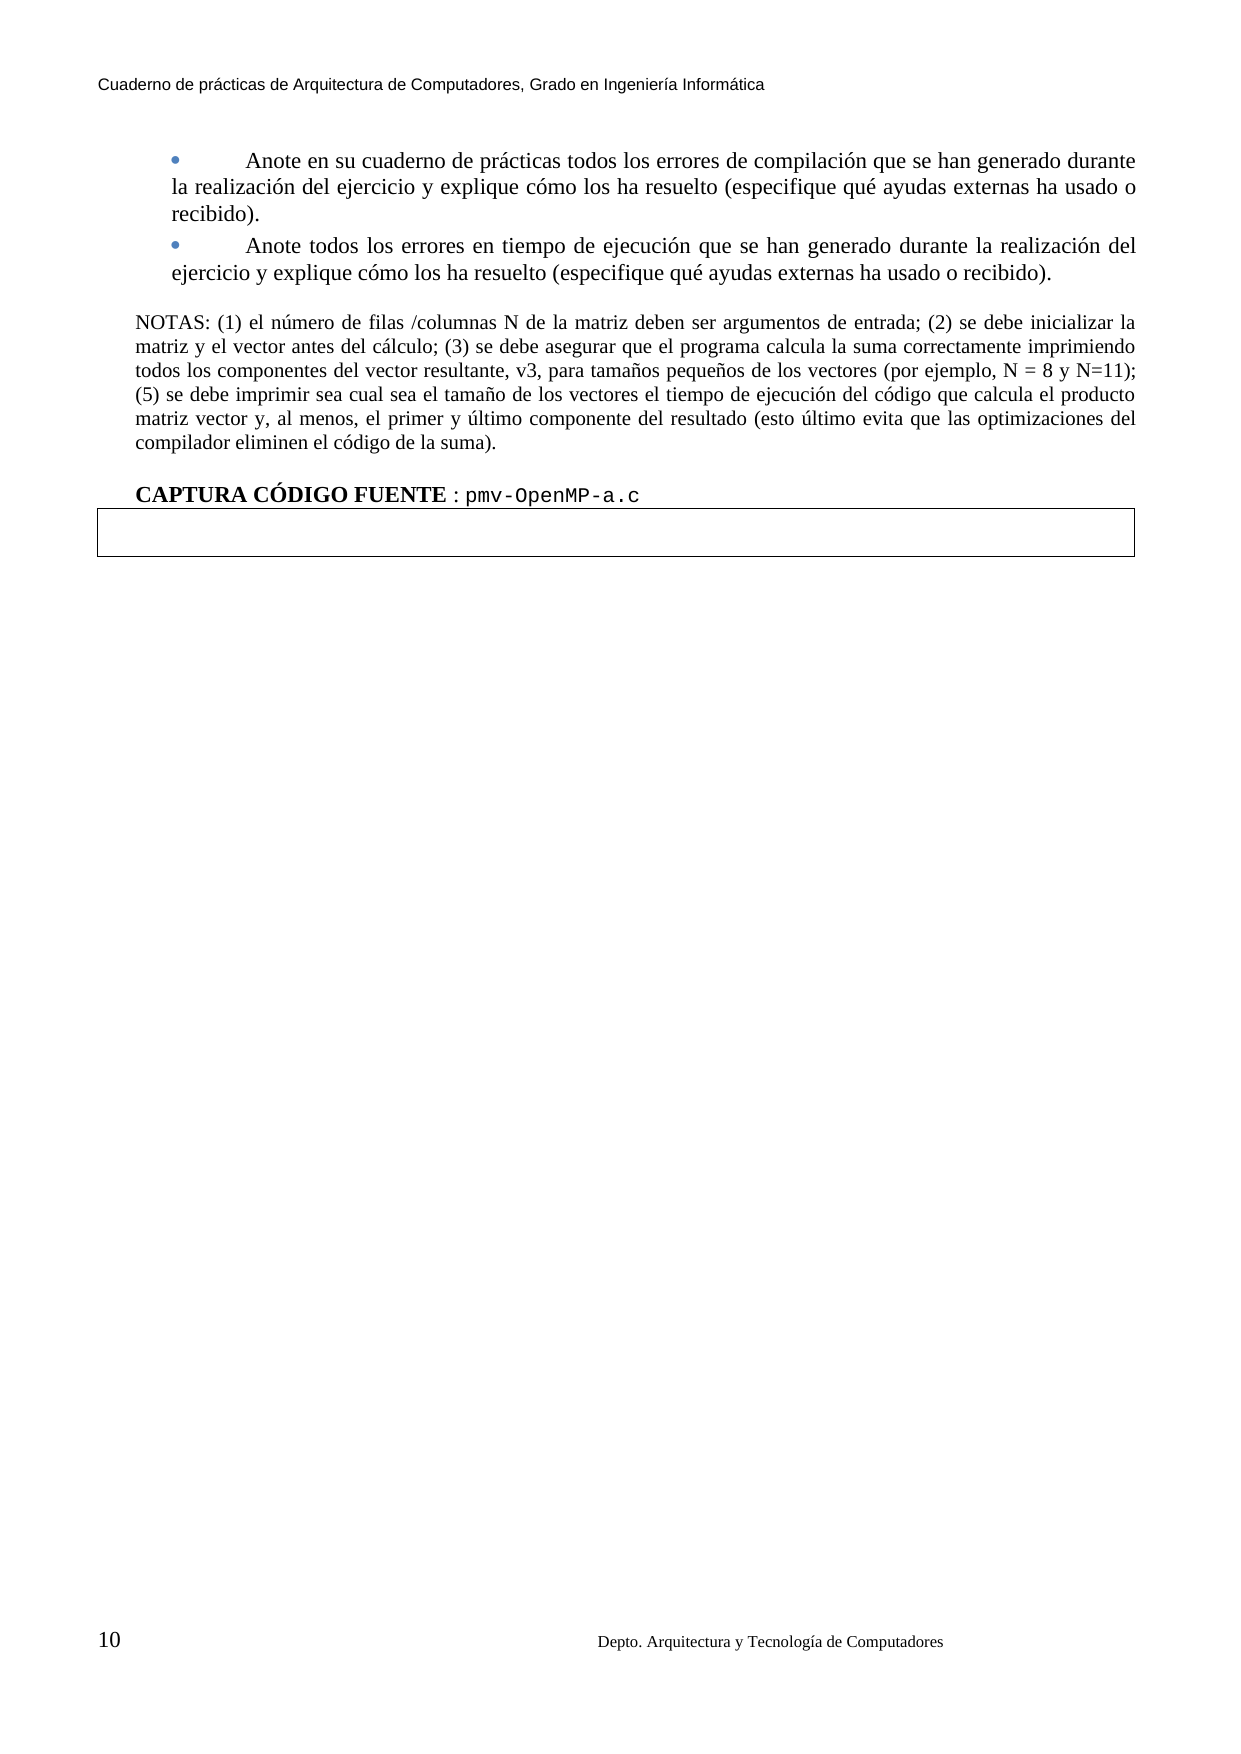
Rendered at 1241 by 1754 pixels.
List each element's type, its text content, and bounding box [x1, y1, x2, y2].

text CAPTURA CÓDIGO FUENTE : pmv-OpenMP-a.c [135, 481, 1138, 508]
list Anote todos los errores en tiempo de ejecución que se han generado durante la realización del ejercicio y explique cómo los ha resuelto (especifique qué ayudas externas ha usado o recibido). [171, 232, 1138, 285]
table_header [98, 509, 1134, 556]
list NOTAS: (1) el número de filas /columnas N de la matriz deben ser argumentos de entrada; (2) se debe inicializar la matriz y el vector antes del cálculo; (3) se debe asegurar que el programa calcula la suma correctamente imprimiendo todos los componentes del vector resultante, v3, para tamaños pequeños de los vectores (por ejemplo, N = 8 y N=11); (5) se debe imprimir sea cual sea el tamaño de los vectores el tiempo de ejecución del código que calcula el producto matriz vector y, al menos, el primer y último componente del resultado (esto último evita que las optimizaciones del compilador eliminen el código de la suma). [135, 310, 1138, 454]
list Anote en su cuaderno de prácticas todos los errores de compilación que se han generado durante la realización del ejercicio y explique cómo los ha resuelto (especifique qué ayudas externas ha usado o recibido). [171, 147, 1138, 226]
